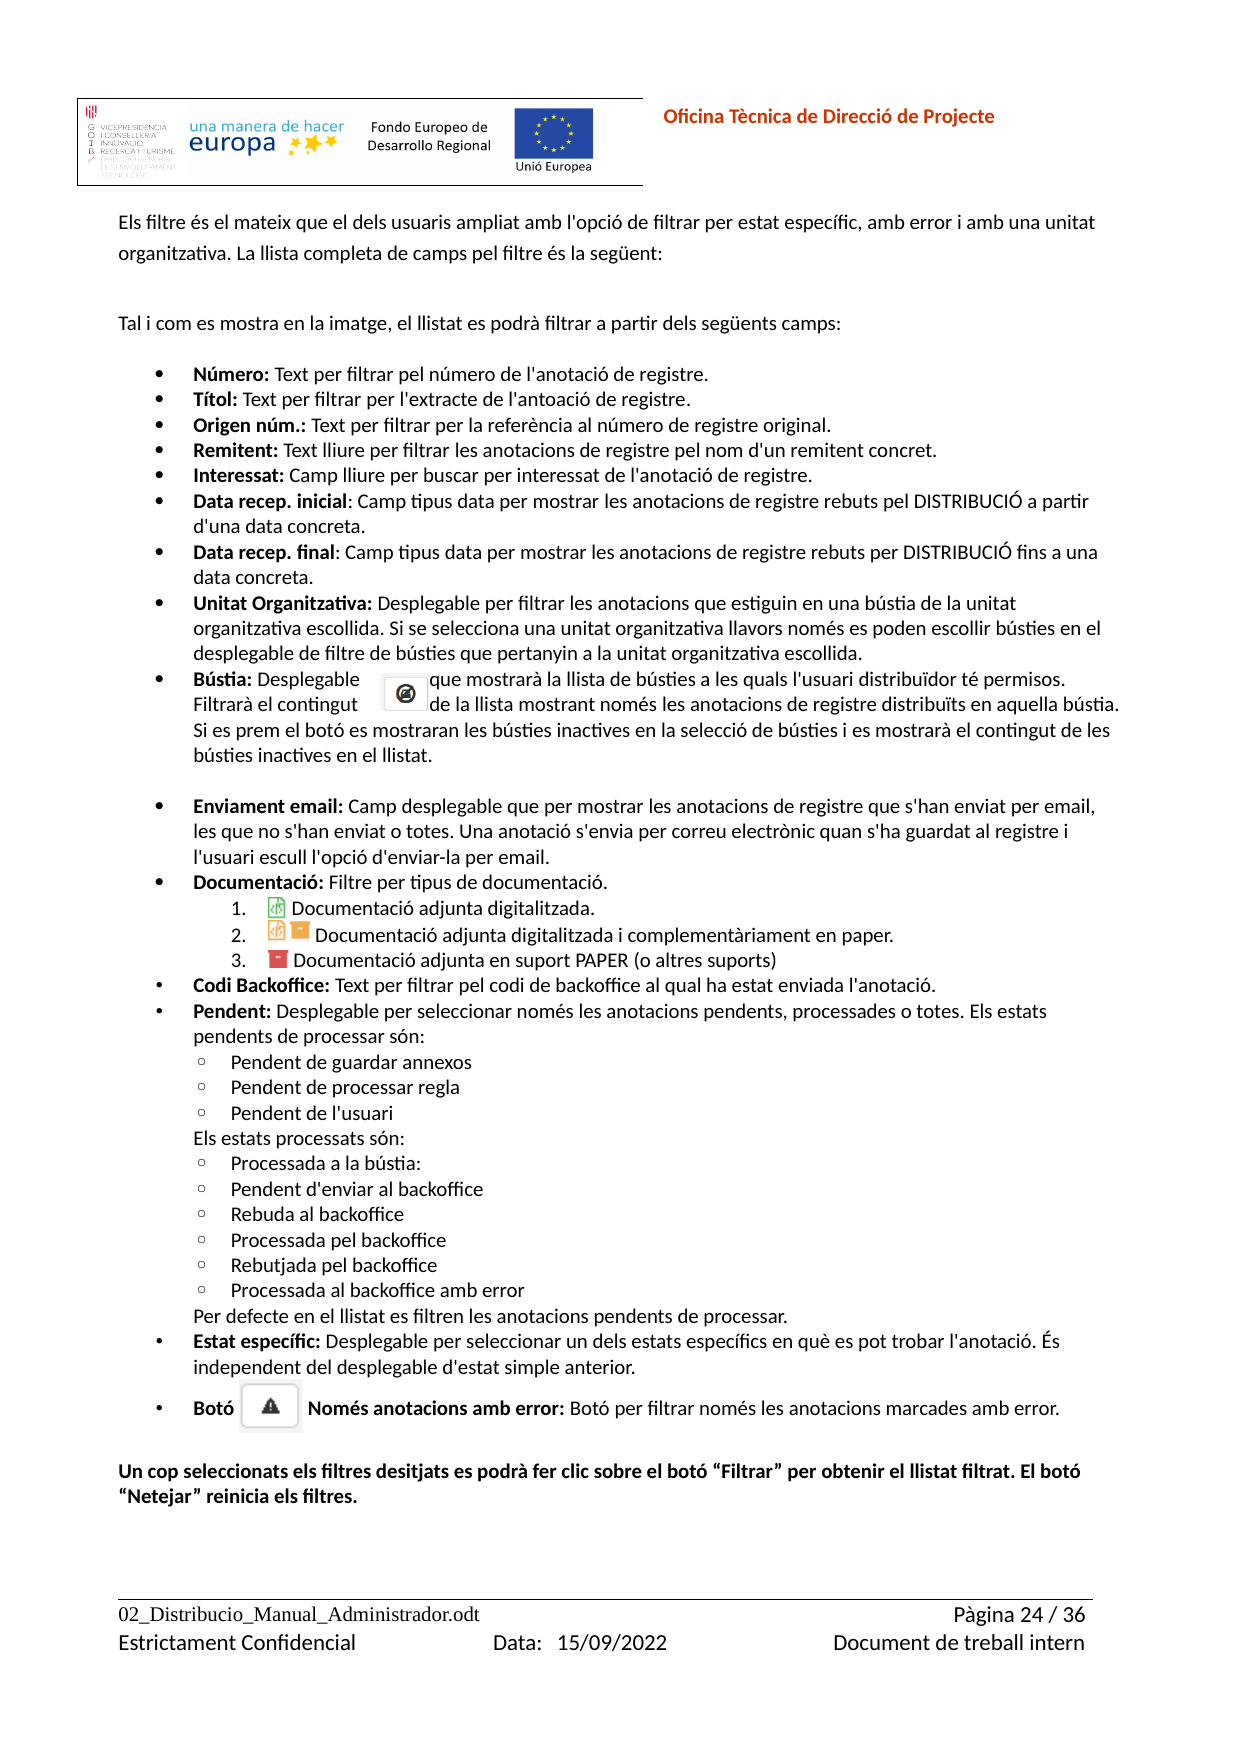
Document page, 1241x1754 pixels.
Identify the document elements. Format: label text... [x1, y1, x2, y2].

list Codi Backoffice: Text per filtrar pel codi de backoffice al qual ha estat enviada l'anotació. [156, 973, 1122, 998]
list Bústia: Desplegable que mostrarà la llista de bústies a les quals l'usuari distribuïdor té permisos. Filtrarà el contingut de la llista mostrant només les anotacions de registre distribuïts en aquella bústia. Si es prem el botó es mostraran les bústies inactives en la selecció de bústies i es mostrarà el contingut de les bústies inactives en el llistat. [156, 666, 1122, 768]
list Interessat: Camp lliure per buscar per interessat de l'anotació de registre. [156, 463, 1122, 488]
list Pendent de guardar annexos [193, 1049, 1122, 1074]
picture [380, 673, 430, 711]
picture [82, 103, 181, 180]
picture [187, 103, 599, 180]
list Els estats processats són: [156, 1125, 1122, 1151]
list Documentació adjunta digitalitzada i complementàriament en paper. [231, 920, 1122, 947]
list Pendent de l'usuari [193, 1100, 1122, 1125]
list Rebutjada pel backoffice [193, 1252, 1122, 1278]
text Un cop seleccionats els filtres desitjats es podrà fer clic sobre el botó “Filtrar” per obtenir el llistat filtrat. El botó “Netejar” reinicia els filtres. [118, 1458, 1122, 1509]
list Documentació adjunta digitalitzada. [231, 895, 1122, 920]
picture [268, 950, 289, 968]
list Pendent d'enviar al backoffice [193, 1176, 1122, 1201]
list Estat específic: Desplegable per seleccionar un dels estats específics en què es pot trobar l'anotació. És independent del desplegable d'estat simple anterior. [156, 1328, 1122, 1379]
picture [238, 1379, 303, 1433]
list Documentació adjunta en suport PAPER (o altres suports) [231, 947, 1122, 973]
list Processada pel backoffice [193, 1227, 1122, 1252]
list Rebuda al backoffice [193, 1201, 1122, 1227]
list Botó Només anotacions amb error: Botó per filtrar només les anotacions marcades amb error. [303, 1379, 1122, 1432]
list Unitat Organitzativa: Desplegable per filtrar les anotacions que estiguin en una bústia de la unitat organitzativa escollida. Si se selecciona una unitat organitzativa llavors només es poden escollir bústies en el desplegable de filtre de bústies que pertanyin a la unitat organitzativa escollida. [156, 590, 1122, 666]
list Data recep. inicial: Camp tipus data per mostrar les anotacions de registre rebuts pel DISTRIBUCIÓ a partir d'una data concreta. [156, 488, 1122, 539]
list Remitent: Text lliure per filtrar les anotacions de registre pel nom d'un remitent concret. [156, 437, 1122, 463]
list Enviament email: Camp desplegable que per mostrar les anotacions de registre que s'han enviat per email, les que no s'han enviat o totes. Una anotació s'envia per correu electrònic quan s'ha guardat al registre i l'usuari escull l'opció d'enviar-la per email. [156, 793, 1122, 869]
list Pendent de processar regla [193, 1074, 1122, 1100]
list Per defecte en el llistat es filtren les anotacions pendents de processar. [156, 1303, 1122, 1328]
list Botó Només anotacions amb error: Botó per filtrar només les anotacions marcades amb error. [156, 1379, 238, 1432]
list Data recep. final: Camp tipus data per mostrar les anotacions de registre rebuts per DISTRIBUCIÓ fins a una data concreta. [156, 539, 1122, 590]
list Documentació: Filtre per tipus de documentació. [156, 869, 1122, 895]
text Tal i com es mostra en la imatge, el llistat es podrà filtrar a partir dels següents camps: [118, 310, 1122, 336]
list Processada a la bústia: [193, 1151, 1122, 1176]
list Pendent: Desplegable per seleccionar només les anotacions pendents, processades o totes. Els estats pendents de processar són: [156, 998, 1122, 1049]
list Processada al backoffice amb error [193, 1278, 1122, 1303]
text Els filtre és el mateix que el dels usuaris ampliat amb l'opció de filtrar per estat específic, amb error i amb una unitat organitzativa. La llista completa de camps pel filtre és la següent: [118, 209, 1122, 265]
list Títol: Text per filtrar per l'extracte de l'antoació de registre. [156, 386, 1122, 412]
list Origen núm.: Text per filtrar per la referència al número de registre original. [156, 412, 1122, 437]
list Número: Text per filtrar pel número de l'anotació de registre. [156, 361, 1122, 386]
picture [268, 897, 311, 942]
